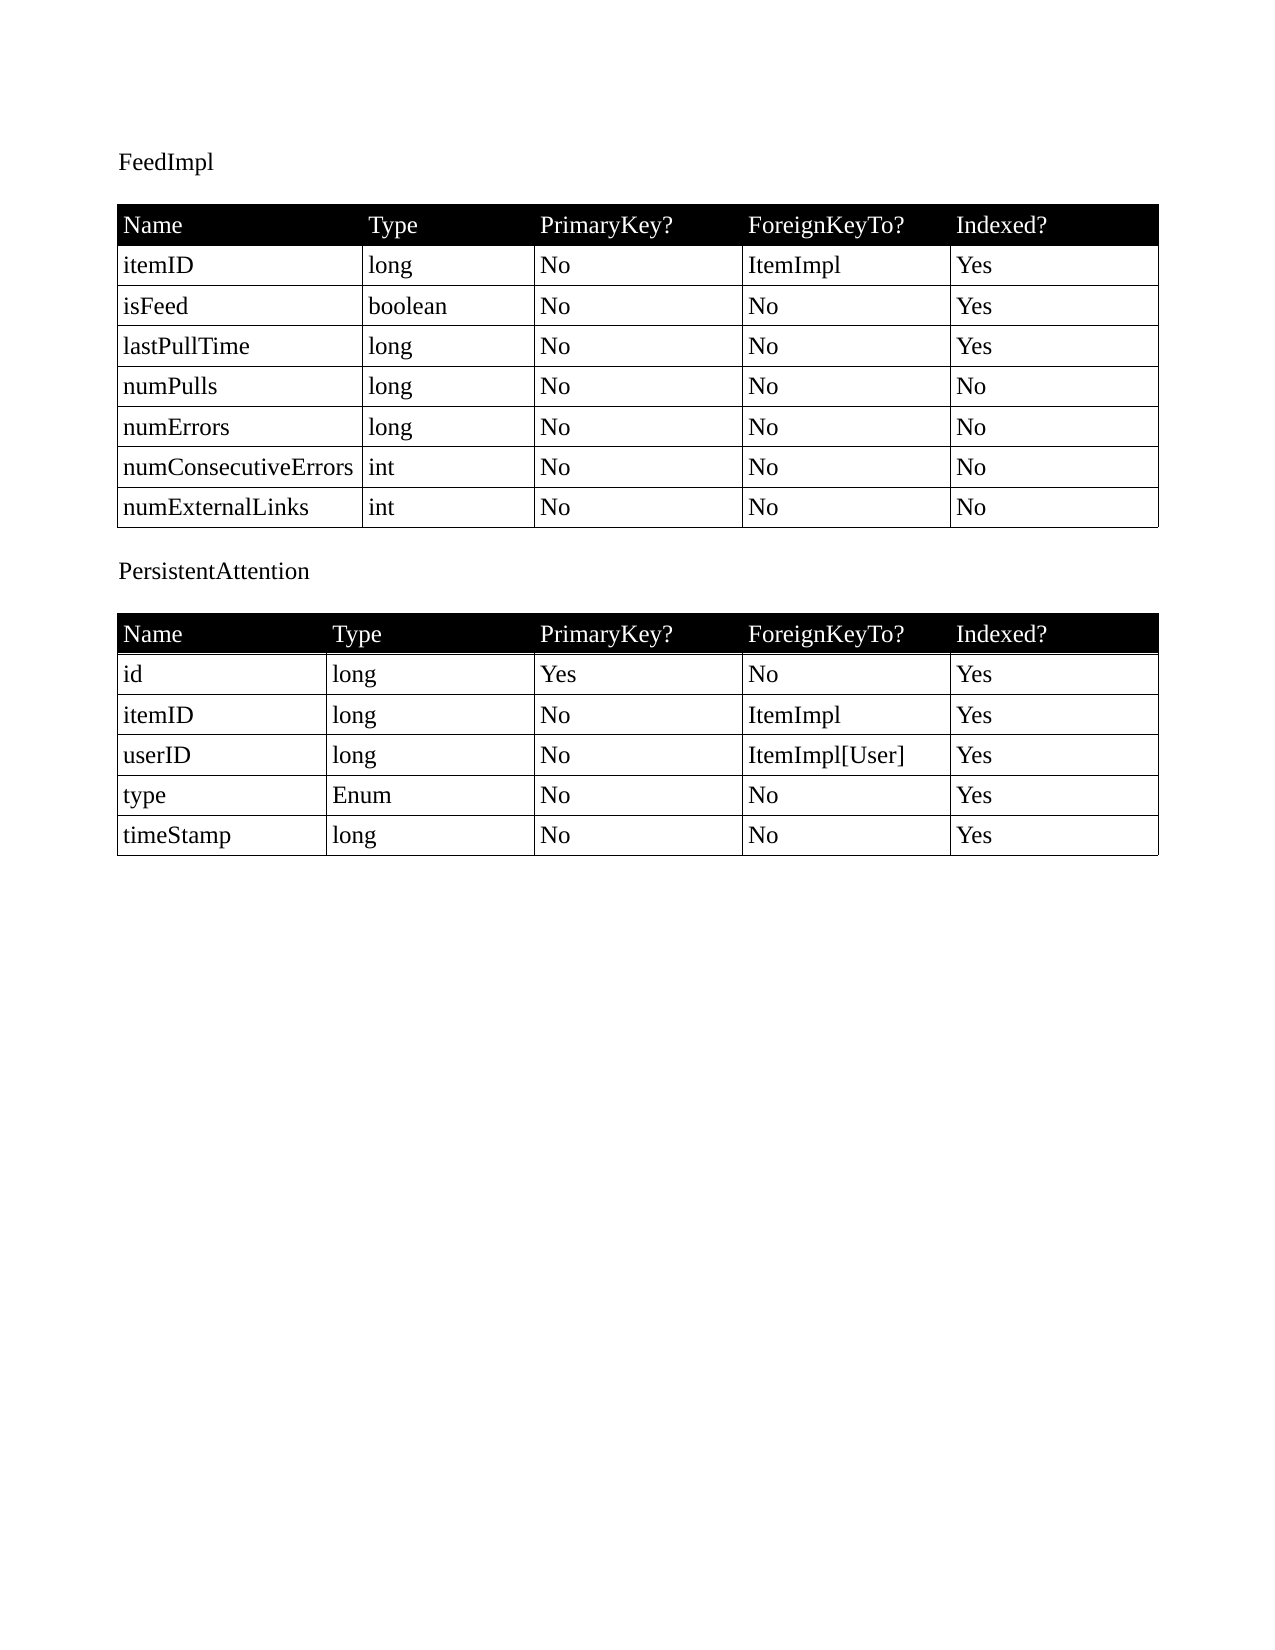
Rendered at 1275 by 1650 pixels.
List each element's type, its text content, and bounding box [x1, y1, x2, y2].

table_cell No [535, 776, 742, 815]
table_cell No [535, 488, 742, 527]
table_cell userID [118, 735, 326, 774]
table_cell long [363, 367, 534, 406]
table_cell ItemImpl[User] [743, 735, 950, 774]
table_header Type [327, 614, 534, 653]
table_cell numErrors [118, 407, 362, 446]
table_cell type [118, 776, 326, 815]
table_cell id [118, 655, 326, 694]
table_cell No [743, 816, 950, 855]
table_cell long [363, 246, 534, 285]
table_cell No [743, 326, 950, 366]
table_cell No [535, 367, 742, 406]
table_cell No [535, 735, 742, 774]
table_cell boolean [363, 286, 534, 325]
table_cell Yes [951, 735, 1158, 774]
table_header Indexed? [951, 205, 1158, 245]
table_header ForeignKeyTo? [743, 614, 950, 653]
table_cell No [743, 286, 950, 325]
table_cell numPulls [118, 367, 362, 406]
table_cell No [951, 367, 1158, 406]
table_cell Yes [951, 326, 1158, 366]
table_cell Yes [951, 286, 1158, 325]
table_cell No [535, 246, 742, 285]
table_cell long [363, 407, 534, 446]
table_cell isFeed [118, 286, 362, 325]
table_cell int [363, 447, 534, 487]
table_cell numConsecutiveErrors [118, 447, 362, 487]
table_cell itemID [118, 695, 326, 734]
table_cell long [327, 735, 534, 774]
table_cell No [951, 488, 1158, 527]
table_cell long [327, 816, 534, 855]
table_cell Yes [951, 655, 1158, 694]
table_cell Enum [327, 776, 534, 815]
table_cell No [535, 407, 742, 446]
table_header PrimaryKey? [535, 205, 742, 245]
table_cell No [743, 447, 950, 487]
table_cell timeStamp [118, 816, 326, 855]
table_cell int [363, 488, 534, 527]
table_cell long [363, 326, 534, 366]
table_cell Yes [951, 695, 1158, 734]
table_cell No [743, 488, 950, 527]
table_cell ItemImpl [743, 695, 950, 734]
table_cell ItemImpl [743, 246, 950, 285]
table_header Indexed? [951, 614, 1158, 653]
table_cell Yes [951, 776, 1158, 815]
table_cell No [951, 447, 1158, 487]
table_cell No [951, 407, 1158, 446]
table_cell Yes [951, 246, 1158, 285]
table_cell No [743, 407, 950, 446]
text PersistentAttention [118, 556, 1157, 584]
table_cell No [535, 286, 742, 325]
table_header Name [118, 614, 326, 653]
table_cell lastPullTime [118, 326, 362, 366]
table_cell No [535, 816, 742, 855]
table_cell Yes [951, 816, 1158, 855]
table_cell No [743, 776, 950, 815]
table_cell long [327, 695, 534, 734]
table_cell long [327, 655, 534, 694]
table_header PrimaryKey? [535, 614, 742, 653]
table_header Name [118, 205, 362, 245]
table_cell No [535, 695, 742, 734]
table_cell No [743, 367, 950, 406]
table_cell numExternalLinks [118, 488, 362, 527]
table_cell No [535, 447, 742, 487]
table_header ForeignKeyTo? [743, 205, 950, 245]
table_cell itemID [118, 246, 362, 285]
table_cell Yes [535, 655, 742, 694]
table_cell No [535, 326, 742, 366]
text FeedImpl [118, 147, 1157, 176]
table_cell No [743, 655, 950, 694]
table_header Type [363, 205, 534, 245]
